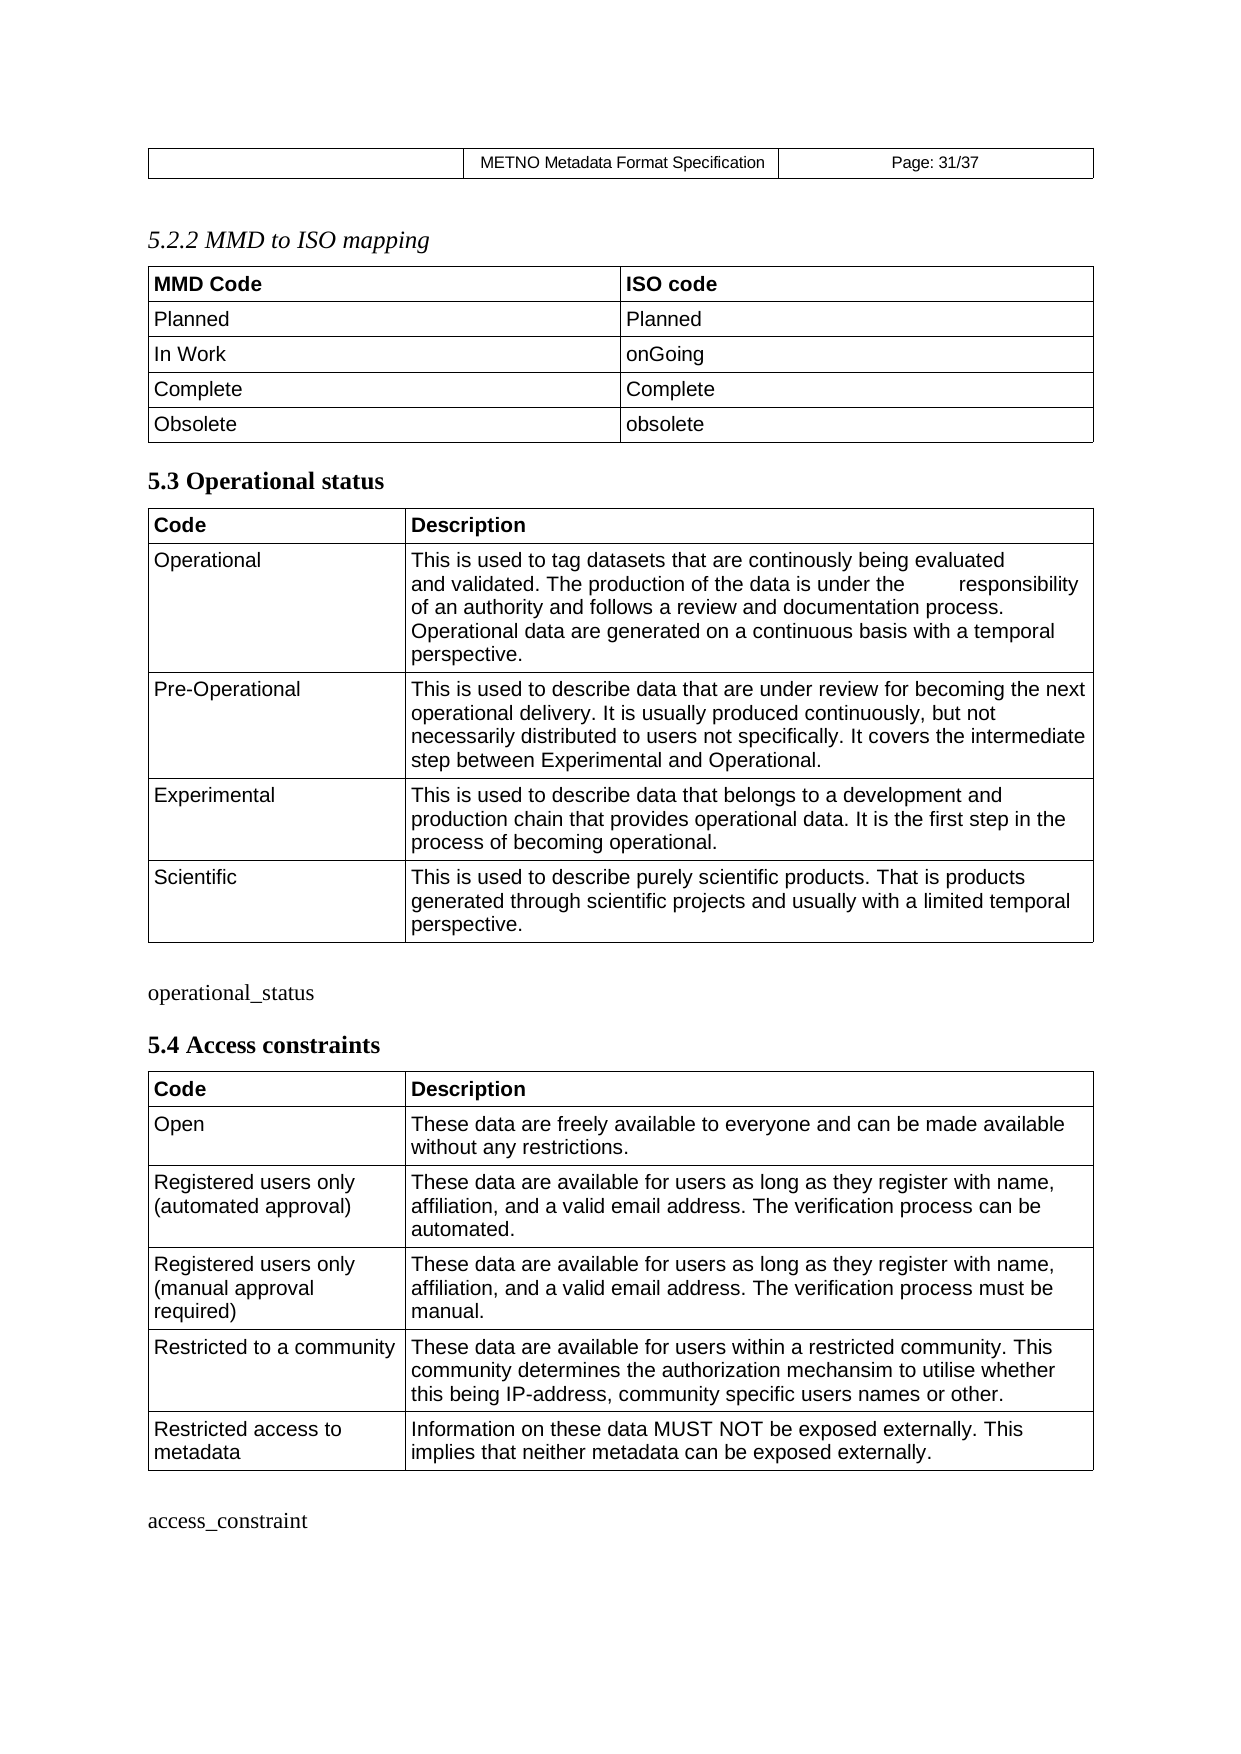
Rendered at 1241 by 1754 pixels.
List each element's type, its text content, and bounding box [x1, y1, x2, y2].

table_cell This is used to describe purely scientific products. That is products generated through scientific projects and usually with a limited temporal perspective. [406, 861, 1093, 942]
table_cell Open [149, 1107, 405, 1165]
table_cell Complete [621, 373, 1093, 407]
table_cell In Work [149, 337, 620, 372]
table_cell Scientific [149, 861, 405, 942]
table_cell Planned [621, 302, 1093, 336]
text operational_status [148, 980, 1093, 1006]
table_header Code [149, 509, 405, 543]
table_header Description [406, 1072, 1093, 1106]
table_cell Pre-Operational [149, 673, 405, 778]
subtitle MMD to ISO mapping [148, 226, 1093, 254]
table_cell Restricted to a community [149, 1330, 405, 1411]
table_cell onGoing [621, 337, 1093, 372]
table_cell This is used to describe data that are under review for becoming the next operational delivery. It is usually produced continuously, but not necessarily distributed to users not specifically. It covers the intermediate step between Experimental and Operational. [406, 673, 1093, 778]
table_header Description [406, 509, 1093, 543]
table_cell Operational [149, 544, 405, 672]
table_cell This is used to tag datasets that are continously being evaluated and validated. The production of the data is under the responsibility of an authority and follows a review and documentation process. Operational data are generated on a continuous basis with a temporal perspective. [406, 544, 1093, 672]
subtitle Operational status [148, 467, 1093, 495]
table_cell Planned [149, 302, 620, 336]
table_cell These data are available for users as long as they register with name, affiliation, and a valid email address. The verification process can be automated. [406, 1166, 1093, 1247]
table_cell These data are available for users as long as they register with name, affiliation, and a valid email address. The verification process must be manual. [406, 1248, 1093, 1329]
table_cell Complete [149, 373, 620, 407]
table_cell Restricted access to metadata [149, 1412, 405, 1470]
table_cell These data are available for users within a restricted community. This community determines the authorization mechansim to utilise whether this being IP-address, community specific users names or other. [406, 1330, 1093, 1411]
table_cell This is used to describe data that belongs to a development and production chain that provides operational data. It is the first step in the process of becoming operational. [406, 779, 1093, 860]
table_header Code [149, 1072, 405, 1106]
subtitle Access constraints [148, 1031, 1093, 1059]
table_cell Obsolete [149, 408, 620, 442]
table_header ISO code [621, 267, 1093, 301]
table_cell Information on these data MUST NOT be exposed externally. This implies that neither metadata can be exposed externally. [406, 1412, 1093, 1470]
table_cell obsolete [621, 408, 1093, 442]
table_cell Registered users only (automated approval) [149, 1166, 405, 1247]
text access_constraint [148, 1508, 1093, 1534]
table_cell Registered users only (manual approval required) [149, 1248, 405, 1329]
table_cell Experimental [149, 779, 405, 860]
table_header MMD Code [149, 267, 620, 301]
table_cell These data are freely available to everyone and can be made available without any restrictions. [406, 1107, 1093, 1165]
